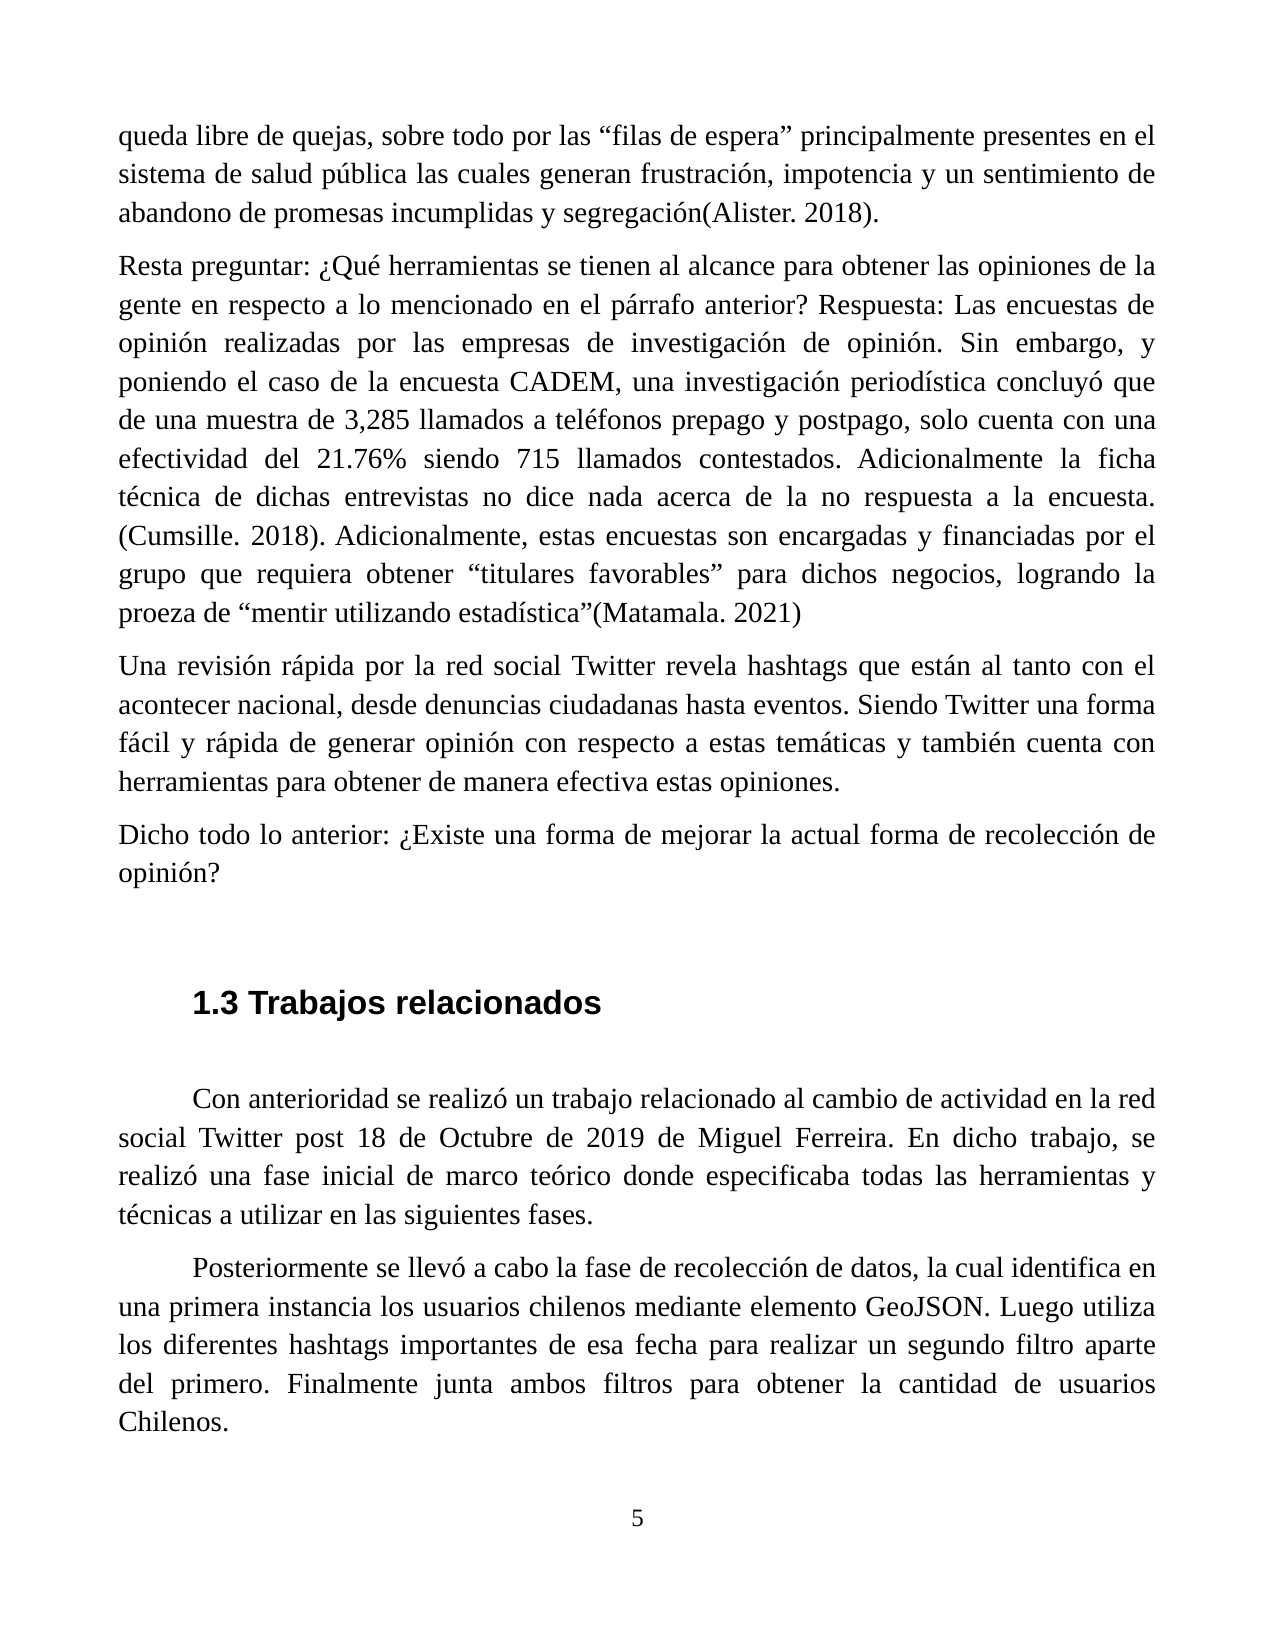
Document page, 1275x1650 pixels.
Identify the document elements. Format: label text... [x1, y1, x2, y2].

text Una revisión rápida por la red social Twitter revela hashtags que están al tanto con el acontecer nacional, desde denuncias ciudadanas hasta eventos. Siendo Twitter una forma fácil y rápida de generar opinión con respecto a estas temáticas y también cuenta con herramientas para obtener de manera efectiva estas opiniones. [118, 648, 1157, 797]
text queda libre de quejas, sobre todo por las “filas de espera” principalmente presentes en el sistema de salud pública las cuales generan frustración, impotencia y un sentimiento de abandono de promesas incumplidas y segregación(Alister. 2018). [118, 118, 1157, 229]
subtitle 1.3 Trabajos relacionados [118, 983, 1157, 1021]
text Dicho todo lo anterior: ¿Existe una forma de mejorar la actual forma de recolección de opinión? [118, 817, 1157, 889]
text Resta preguntar: ¿Qué herramientas se tienen al alcance para obtener las opiniones de la gente en respecto a lo mencionado en el párrafo anterior? Respuesta: Las encuestas de opinión realizadas por las empresas de investigación de opinión. Sin embargo, y poniendo el caso de la encuesta CADEM, una investigación periodística concluyó que de una muestra de 3,285 llamados a teléfonos prepago y postpago, solo cuenta con una efectividad del 21.76% siendo 715 llamados contestados. Adicionalmente la ficha técnica de dichas entrevistas no dice nada acerca de la no respuesta a la encuesta.(Cumsille. 2018). Adicionalmente, estas encuestas son encargadas y financiadas por el grupo que requiera obtener “titulares favorables” para dichos negocios, logrando la proeza de “mentir utilizando estadística”(Matamala. 2021) [118, 248, 1157, 629]
text Posteriormente se llevó a cabo la fase de recolección de datos, la cual identifica en una primera instancia los usuarios chilenos mediante elemento GeoJSON. Luego utiliza los diferentes hashtags importantes de esa fecha para realizar un segundo filtro aparte del primero. Finalmente junta ambos filtros para obtener la cantidad de usuarios Chilenos. [118, 1250, 1157, 1438]
text Con anterioridad se realizó un trabajo relacionado al cambio de actividad en la red social Twitter post 18 de Octubre de 2019 de Miguel Ferreira. En dicho trabajo, se realizó una fase inicial de marco teórico donde especificaba todas las herramientas y técnicas a utilizar en las siguientes fases. [118, 1081, 1157, 1231]
